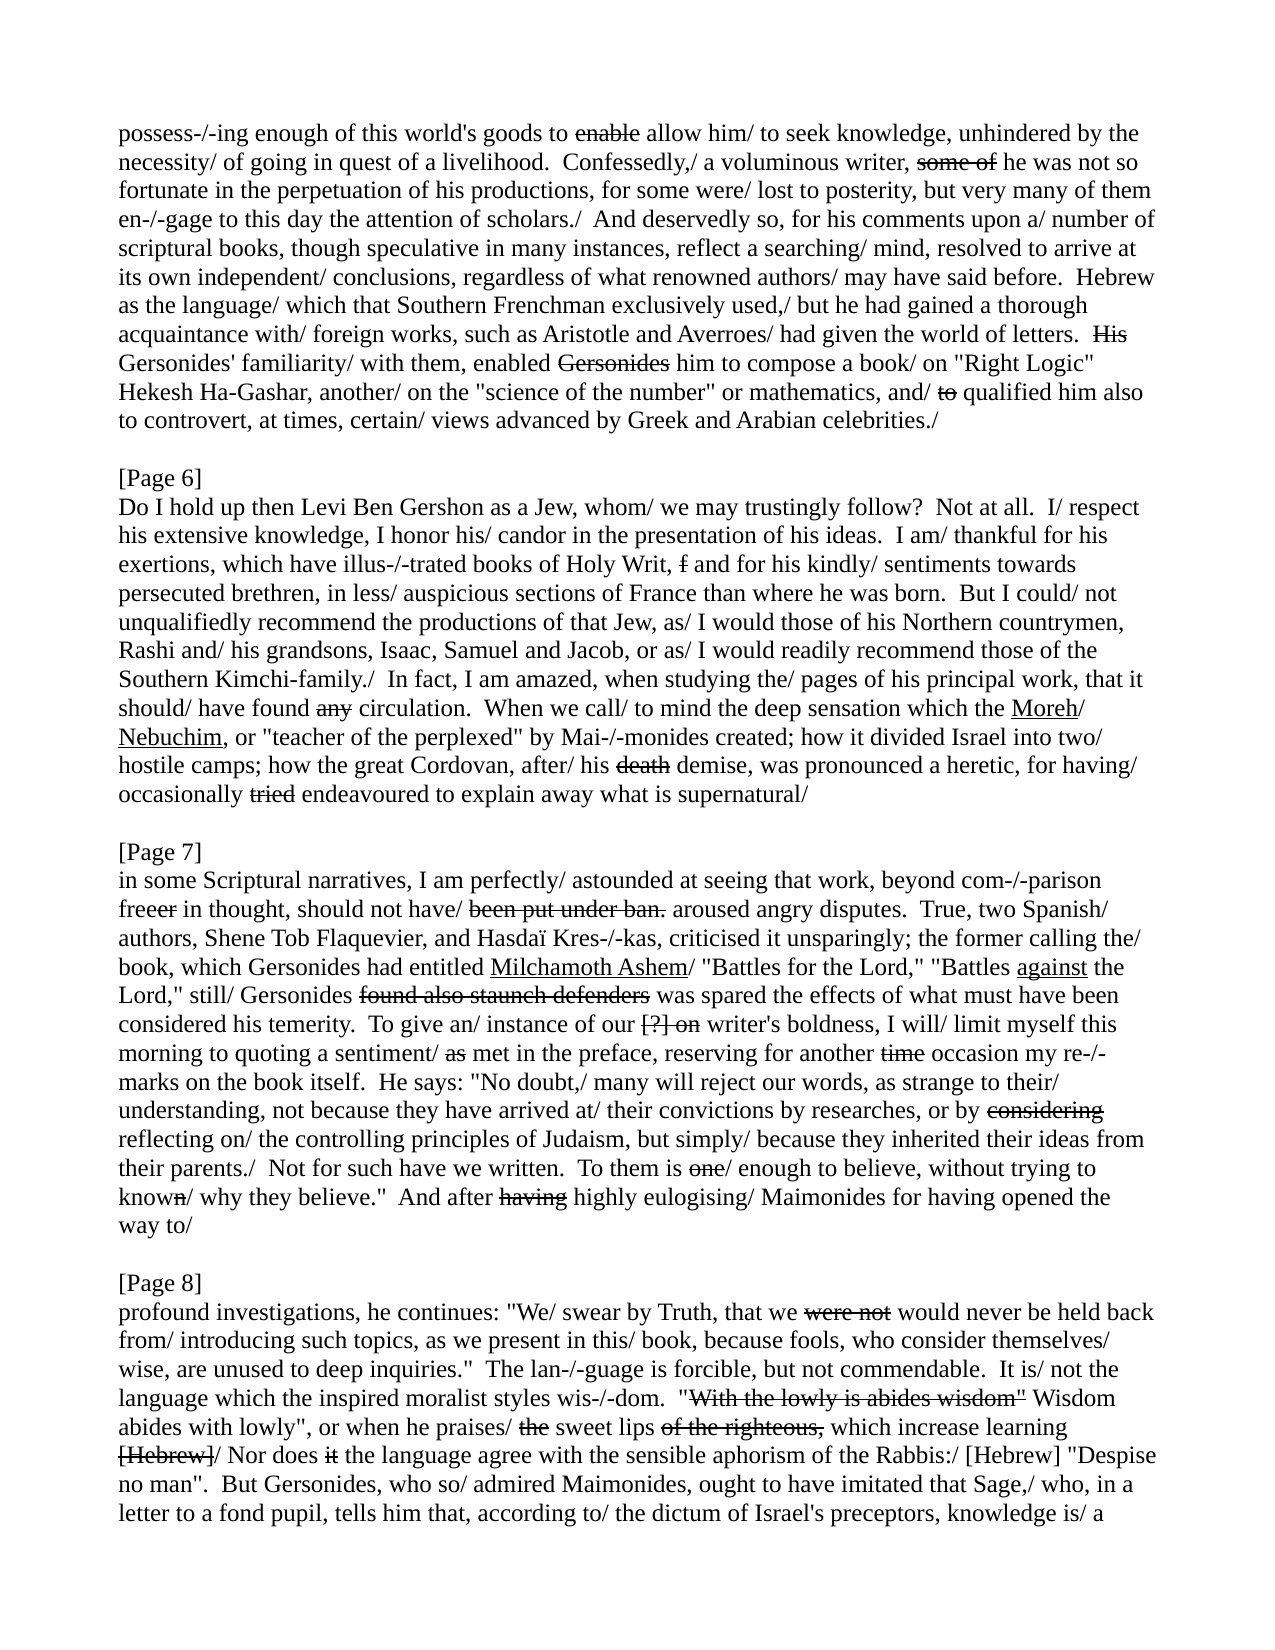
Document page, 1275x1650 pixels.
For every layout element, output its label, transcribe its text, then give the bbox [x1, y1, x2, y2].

text profound investigations, he continues: "We/ swear by Truth, that we were not would never be held back from/ introducing such topics, as we present in this/ book, because fools, who consider themselves/ wise, are unused to deep inquiries." The lan-/-guage is forcible, but not commendable. It is/ not the language which the inspired moralist styles wis-/-dom. "With the lowly is abides wisdom" Wisdom abides with lowly", or when he praises/ the sweet lips of the righteous, which increase learning [Hebrew]/ Nor does it the language agree with the sensible aphorism of the Rabbis:/ [Hebrew] "Despise no man". But Gersonides, who so/ admired Maimonides, ought to have imitated that Sage,/ who, in a letter to a fond pupil, tells him that, according to/ the dictum of Israel's preceptors, knowledge is/ a [118, 1297, 1157, 1527]
text [Page 7] [118, 837, 1157, 866]
text in some Scriptural narratives, I am perfectly/ astounded at seeing that work, beyond com-/-parison freeer in thought, should not have/ been put under ban. aroused angry disputes. True, two Spanish/ authors, Shene Tob Flaquevier, and Hasdaï Kres-/-kas, criticised it unsparingly; the former calling the/ book, which Gersonides had entitled Milchamoth Ashem/ "Battles for the Lord," "Battles against the Lord," still/ Gersonides found also staunch defenders was spared the effects of what must have been considered his temerity. To give an/ instance of our [?] on writer's boldness, I will/ limit myself this morning to quoting a sentiment/ as met in the preface, reserving for another time occasion my re-/-marks on the book itself. He says: "No doubt,/ many will reject our words, as strange to their/ understanding, not because they have arrived at/ their convictions by researches, or by considering reflecting on/ the controlling principles of Judaism, but simply/ because they inherited their ideas from their parents./ Not for such have we written. To them is one/ enough to believe, without trying to known/ why they believe." And after having highly eulogising/ Maimonides for having opened the way to/ [118, 866, 1157, 1239]
text [Page 6] [118, 463, 1157, 492]
text Do I hold up then Levi Ben Gershon as a Jew, whom/ we may trustingly follow? Not at all. I/ respect his extensive knowledge, I honor his/ candor in the presentation of his ideas. I am/ thankful for his exertions, which have illus-/-trated books of Holy Writ, f and for his kindly/ sentiments towards persecuted brethren, in less/ auspicious sections of France than where he was born. But I could/ not unqualifiedly recommend the productions of that Jew, as/ I would those of his Northern countrymen, Rashi and/ his grandsons, Isaac, Samuel and Jacob, or as/ I would readily recommend those of the Southern Kimchi-family./ In fact, I am amazed, when studying the/ pages of his principal work, that it should/ have found any circulation. When we call/ to mind the deep sensation which the Moreh/ Nebuchim, or "teacher of the perplexed" by Mai-/-monides created; how it divided Israel into two/ hostile camps; how the great Cordovan, after/ his death demise, was pronounced a heretic, for having/ occasionally tried endeavoured to explain away what is supernatural/ [118, 492, 1157, 808]
text [Page 8] [118, 1268, 1157, 1297]
text possess-/-ing enough of this world's goods to enable allow him/ to seek knowledge, unhindered by the necessity/ of going in quest of a livelihood. Confessedly,/ a voluminous writer, some of he was not so fortunate in the perpetuation of his productions, for some were/ lost to posterity, but very many of them en-/-gage to this day the attention of scholars./ And deservedly so, for his comments upon a/ number of scriptural books, though speculative in many instances, reflect a searching/ mind, resolved to arrive at its own independent/ conclusions, regardless of what renowned authors/ may have said before. Hebrew as the language/ which that Southern Frenchman exclusively used,/ but he had gained a thorough acquaintance with/ foreign works, such as Aristotle and Averroes/ had given the world of letters. His Gersonides' familiarity/ with them, enabled Gersonides him to compose a book/ on "Right Logic" Hekesh Ha-Gashar, another/ on the "science of the number" or mathematics, and/ to qualified him also to controvert, at times, certain/ views advanced by Greek and Arabian celebrities./ [118, 118, 1157, 434]
